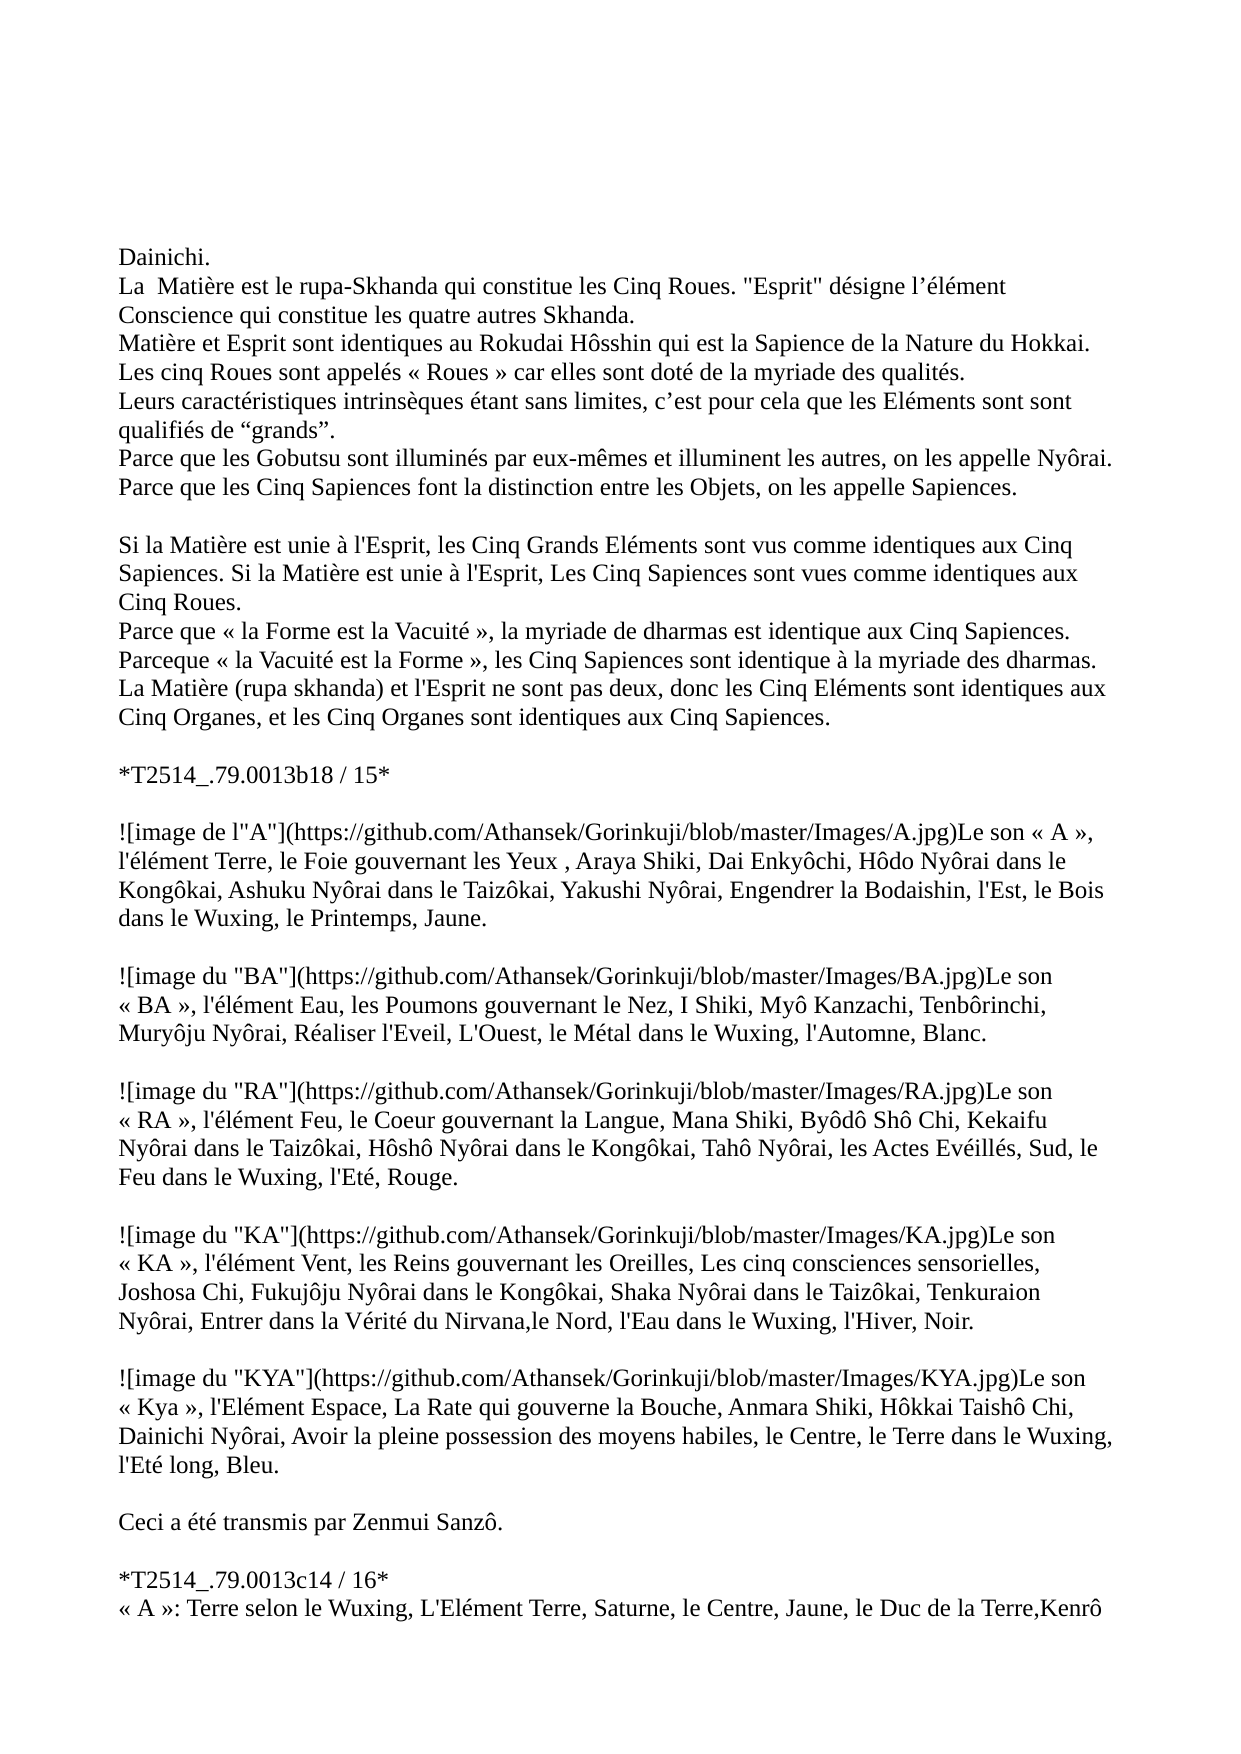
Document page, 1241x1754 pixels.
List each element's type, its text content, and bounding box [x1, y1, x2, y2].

text La Matière (rupa skhanda) et l'Esprit ne sont pas deux, donc les Cinq Eléments sont identiques aux Cinq Organes, et les Cinq Organes sont identiques aux Cinq Sapiences. [118, 673, 1122, 731]
text Leurs caractéristiques intrinsèques étant sans limites, c’est pour cela que les Eléments sont sont qualifiés de “grands”. [118, 386, 1122, 443]
text ![image du "KA"](https://github.com/Athansek/Gorinkuji/blob/master/Images/KA.jpg)Le son « KA », l'élément Vent, les Reins gouvernant les Oreilles, Les cinq consciences sensorielles, Joshosa Chi, Fukujôju Nyôrai dans le Kongôkai, Shaka Nyôrai dans le Taizôkai, Tenkuraion Nyôrai, Entrer dans la Vérité du Nirvana,le Nord, l'Eau dans le Wuxing, l'Hiver, Noir. [118, 1220, 1122, 1335]
text Parce que « la Forme est la Vacuité », la myriade de dharmas est identique aux Cinq Sapiences. Parceque « la Vacuité est la Forme », les Cinq Sapiences sont identique à la myriade des dharmas. [118, 616, 1122, 673]
text « A »: Terre selon le Wuxing, L'Elément Terre, Saturne, le Centre, Jaune, le Duc de la Terre,Kenrô [118, 1593, 1122, 1622]
text Les cinq Roues sont appelés « Roues » car elles sont doté de la myriade des qualités. [118, 357, 1122, 386]
text ![image du "BA"](https://github.com/Athansek/Gorinkuji/blob/master/Images/BA.jpg)Le son « BA », l'élément Eau, les Poumons gouvernant le Nez, I Shiki, Myô Kanzachi, Tenbôrinchi, Muryôju Nyôrai, Réaliser l'Eveil, L'Ouest, le Métal dans le Wuxing, l'Automne, Blanc. [118, 961, 1122, 1047]
text *T2514_.79.0013c14 / 16* [118, 1565, 1122, 1593]
text La Matière est le rupa-Skhanda qui constitue les Cinq Roues. "Esprit" désigne l’élément Conscience qui constitue les quatre autres Skhanda. [118, 271, 1122, 328]
text *T2514_.79.0013b18 / 15* [118, 760, 1122, 788]
text Ceci a été transmis par Zenmui Sanzô. [118, 1507, 1122, 1536]
text ![image du "RA"](https://github.com/Athansek/Gorinkuji/blob/master/Images/RA.jpg)Le son « RA », l'élément Feu, le Coeur gouvernant la Langue, Mana Shiki, Byôdô Shô Chi, Kekaifu Nyôrai dans le Taizôkai, Hôshô Nyôrai dans le Kongôkai, Tahô Nyôrai, les Actes Evéillés, Sud, le Feu dans le Wuxing, l'Eté, Rouge. [118, 1076, 1122, 1191]
text Parce que les Cinq Sapiences font la distinction entre les Objets, on les appelle Sapiences. [118, 472, 1122, 501]
text Dainichi. [118, 242, 1122, 271]
text ![image du "KYA"](https://github.com/Athansek/Gorinkuji/blob/master/Images/KYA.jpg)Le son « Kya », l'Elément Espace, La Rate qui gouverne la Bouche, Anmara Shiki, Hôkkai Taishô Chi, Dainichi Nyôrai, Avoir la pleine possession des moyens habiles, le Centre, le Terre dans le Wuxing, l'Eté long, Bleu. [118, 1363, 1122, 1478]
text Matière et Esprit sont identiques au Rokudai Hôsshin qui est la Sapience de la Nature du Hokkai. [118, 328, 1122, 357]
text Parce que les Gobutsu sont illuminés par eux-mêmes et illuminent les autres, on les appelle Nyôrai. [118, 443, 1122, 472]
text ![image de l"A"](https://github.com/Athansek/Gorinkuji/blob/master/Images/A.jpg)Le son « A », l'élément Terre, le Foie gouvernant les Yeux , Araya Shiki, Dai Enkyôchi, Hôdo Nyôrai dans le Kongôkai, Ashuku Nyôrai dans le Taizôkai, Yakushi Nyôrai, Engendrer la Bodaishin, l'Est, le Bois dans le Wuxing, le Printemps, Jaune. [118, 817, 1122, 932]
text Si la Matière est unie à l'Esprit, les Cinq Grands Eléments sont vus comme identiques aux Cinq Sapiences. Si la Matière est unie à l'Esprit, Les Cinq Sapiences sont vues comme identiques aux Cinq Roues. [118, 530, 1122, 616]
